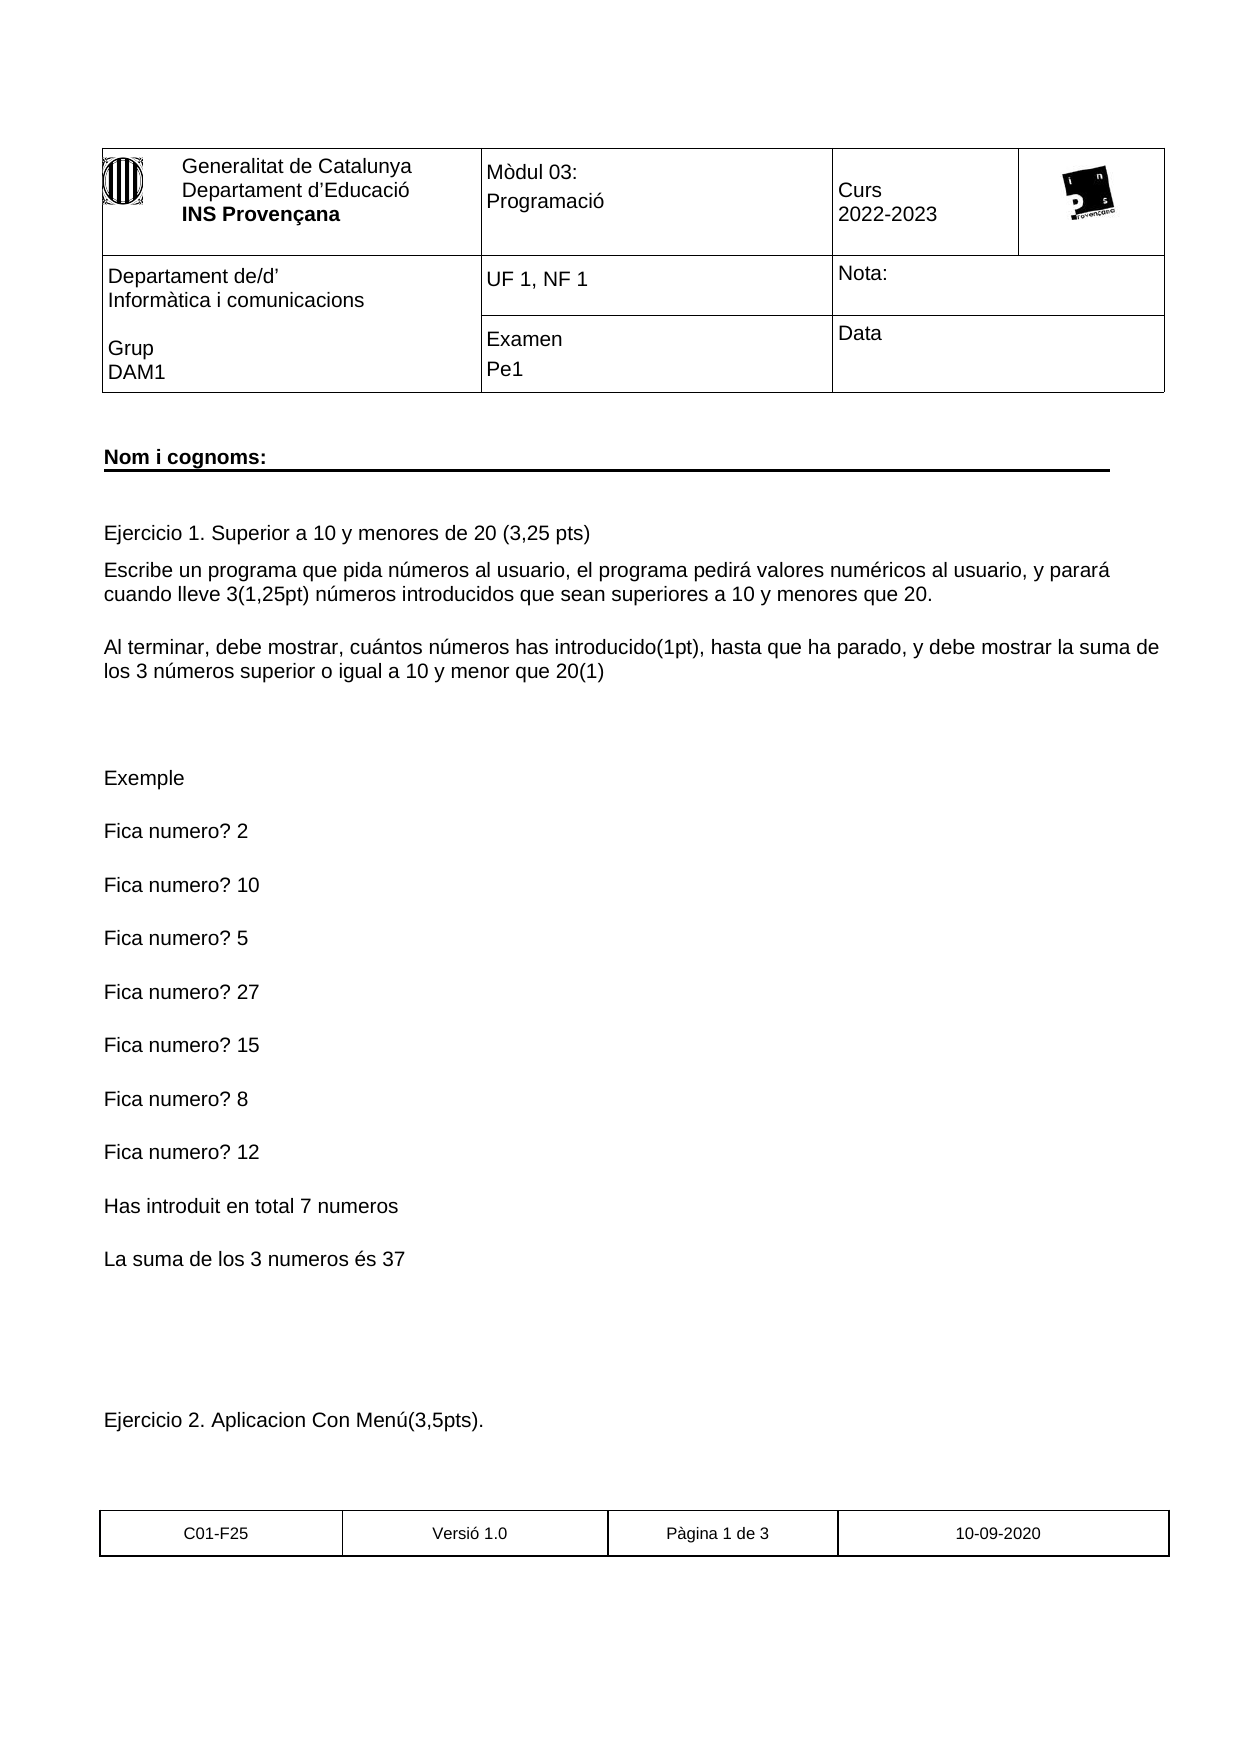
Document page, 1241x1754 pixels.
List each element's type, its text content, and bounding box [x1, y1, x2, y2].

table_header Mòdul 03: Programació [482, 149, 832, 255]
table_cell UF 1, NF 1 [482, 256, 832, 315]
text Exemple [103, 766, 1167, 790]
text La suma de los 3 numeros és 37 [103, 1247, 1167, 1271]
picture [102, 157, 143, 205]
text Has introduit en total 7 numeros [103, 1193, 1167, 1217]
table_cell Departament de/d’ Informàtica i comunicacions Grup DAM1 [103, 256, 481, 392]
table_cell Examen Pe1 [482, 316, 832, 392]
subtitle Ejercicio 1. Superior a 10 y menores de 20 (3,25 pts) [103, 521, 1167, 545]
picture [1046, 165, 1130, 220]
text Fica numero? 5 [103, 926, 1167, 950]
text Fica numero? 12 [103, 1140, 1167, 1164]
text Ejercicio 2. Aplicacion Con Menú(3,5pts). [103, 1407, 1167, 1431]
text Fica numero? 27 [103, 980, 1167, 1004]
table_header [1019, 149, 1164, 255]
text Fica numero? 8 [103, 1087, 1167, 1111]
text Fica numero? 2 [103, 819, 1167, 843]
text Fica numero? 10 [103, 873, 1167, 897]
table_header Curs 2022-2023 [833, 149, 1018, 255]
table_header Generalitat de Catalunya Departament d’Educació INS Provençana [103, 149, 481, 255]
text Escribe un programa que pida números al usuario, el programa pedirá valores numéricos al usuario, y parará cuando lleve 3(1,25pt) números introducidos que sean superiores a 10 y menores que 20. [103, 558, 1167, 606]
text Al terminar, debe mostrar, cuántos números has introducido(1pt), hasta que ha parado, y debe mostrar la suma de los 3 números superior o igual a 10 y menor que 20(1) [103, 635, 1167, 683]
text Fica numero? 15 [103, 1033, 1167, 1057]
table_cell Nota: [833, 256, 1164, 315]
text Nom i cognoms: [103, 445, 1110, 472]
table_cell Data [833, 316, 1164, 392]
